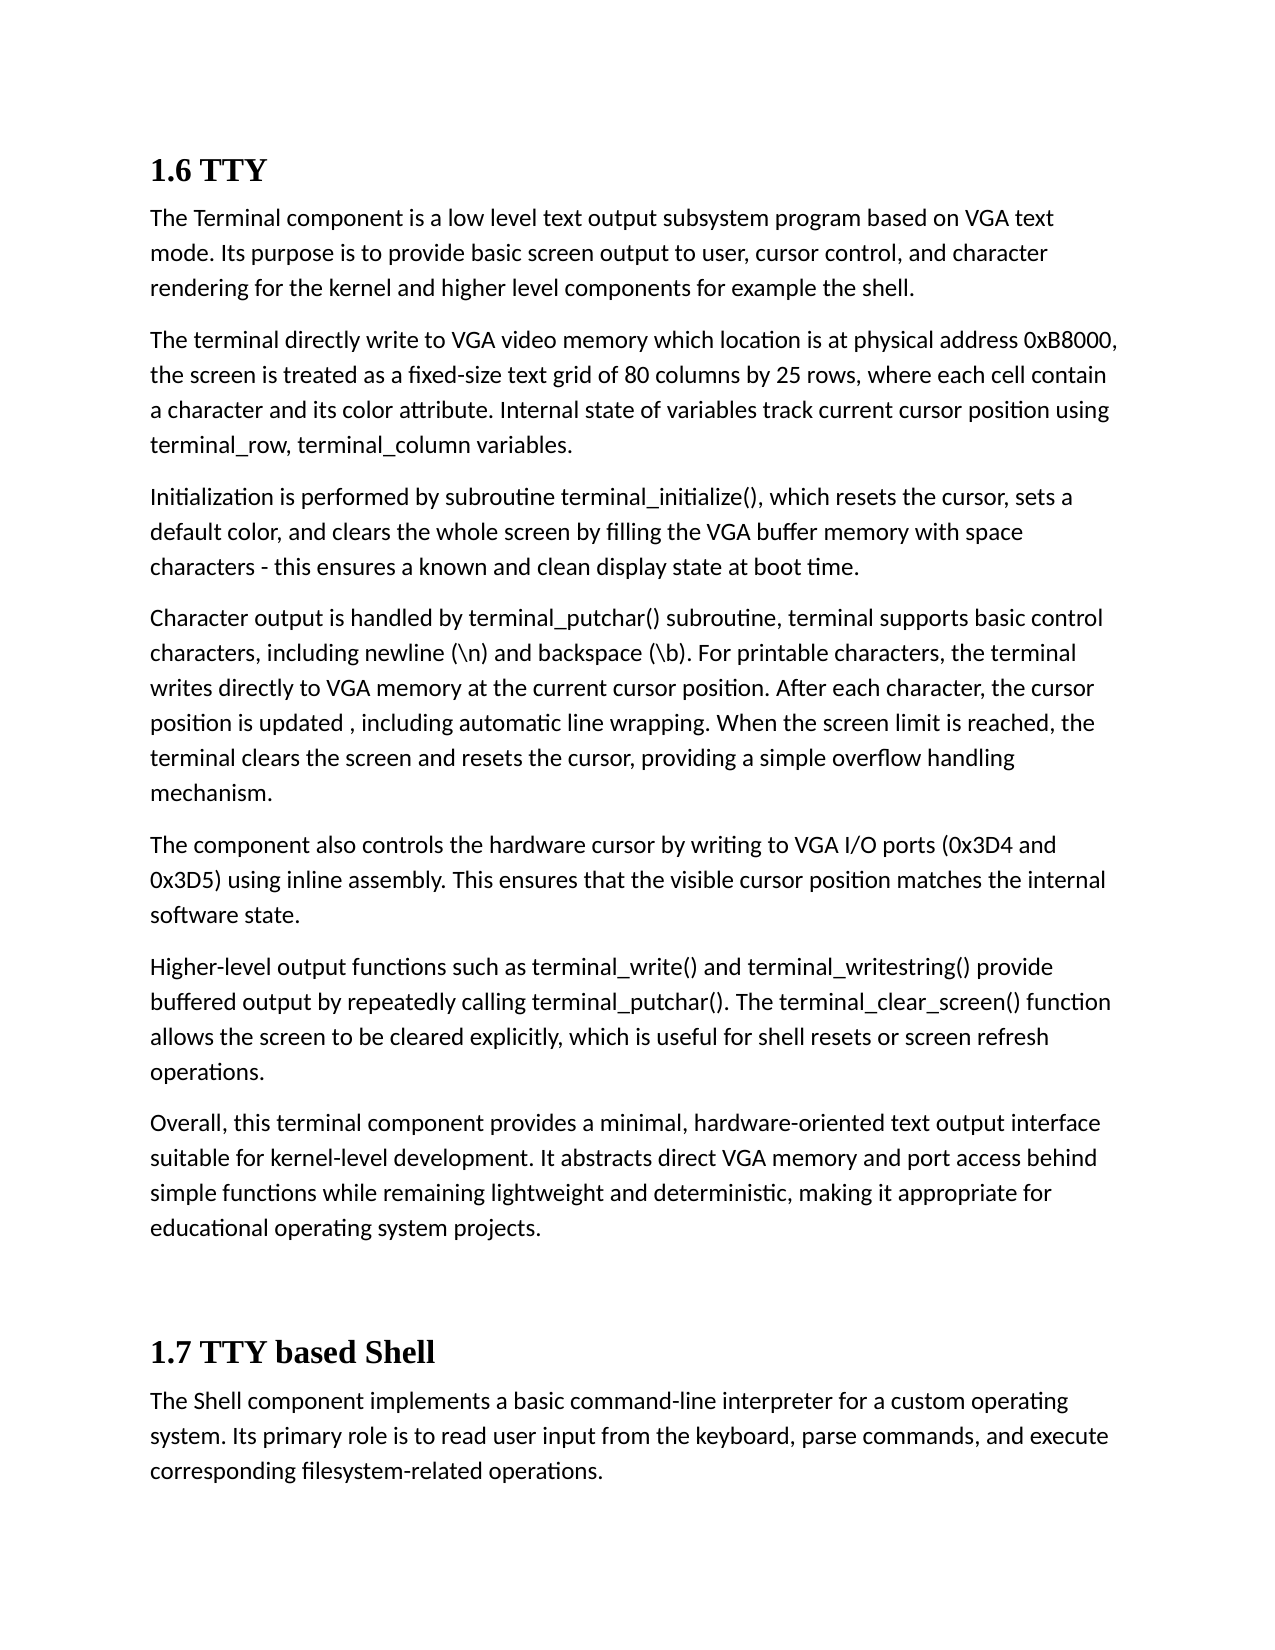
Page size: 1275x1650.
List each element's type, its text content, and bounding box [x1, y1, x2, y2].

text The Terminal component is a low level text output subsystem program based on VGA text mode. Its purpose is to provide basic screen output to user, cursor control, and character rendering for the kernel and higher level components for example the shell. [150, 202, 1125, 303]
text Higher-level output functions such as terminal_write() and terminal_writestring() provide buffered output by repeatedly calling terminal_putchar(). The terminal_clear_screen() function allows the screen to be cleared explicitly, which is useful for shell resets or screen refresh operations. [150, 951, 1125, 1086]
subtitle 1.6 TTY [150, 150, 1125, 188]
text The terminal directly write to VGA video memory which location is at physical address 0xB8000, the screen is treated as a fixed-size text grid of 80 columns by 25 rows, where each cell contain a character and its color attribute. Internal state of variables track current cursor position using terminal_row, terminal_column variables. [150, 324, 1125, 459]
subtitle 1.7 TTY based Shell [150, 1332, 1125, 1371]
text Initialization is performed by subroutine terminal_initialize(), which resets the cursor, sets a default color, and clears the whole screen by filling the VGA buffer memory with space characters - this ensures a known and clean display state at boot time. [150, 481, 1125, 581]
text Overall, this terminal component provides a minimal, hardware-oriented text output interface suitable for kernel-level development. It abstracts direct VGA memory and port access behind simple functions while remaining lightweight and deterministic, making it appropriate for educational operating system projects. [150, 1107, 1125, 1243]
text The component also controls the hardware cursor by writing to VGA I/O ports (0x3D4 and 0x3D5) using inline assembly. This ensures that the visible cursor position matches the internal software state. [150, 829, 1125, 929]
text The Shell component implements a basic command-line interpreter for a custom operating system. Its primary role is to read user input from the keyboard, parse commands, and execute corresponding filesystem-related operations. [150, 1385, 1125, 1485]
text Character output is handled by terminal_putchar() subroutine, terminal supports basic control characters, including newline (\n) and backspace (\b). For printable characters, the terminal writes directly to VGA memory at the current cursor position. After each character, the cursor position is updated , including automatic line wrapping. When the screen limit is reached, the terminal clears the screen and resets the cursor, providing a simple overflow handling mechanism. [150, 602, 1125, 808]
